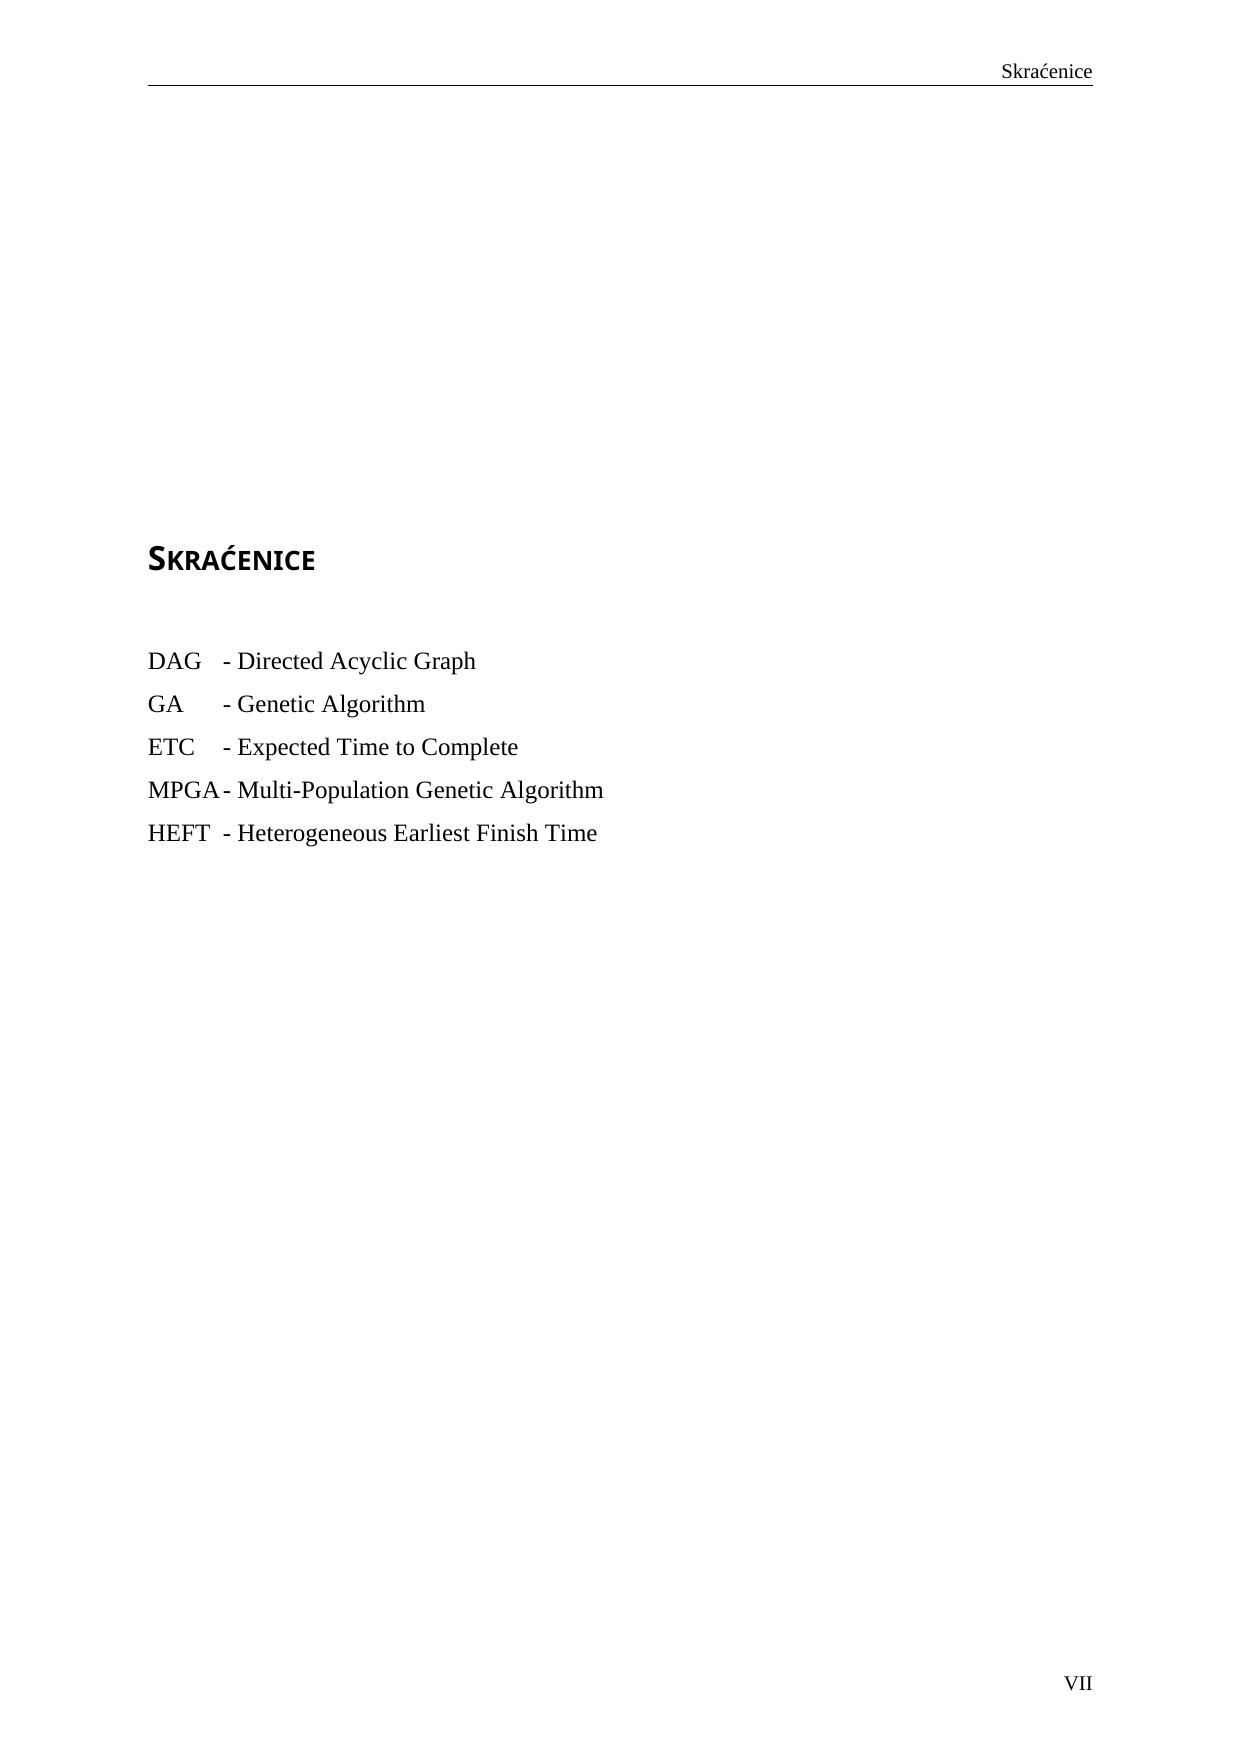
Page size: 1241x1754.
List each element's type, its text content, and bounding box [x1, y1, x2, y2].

text Skraćenice [148, 535, 1093, 580]
text DAG - Directed Acyclic Graph [148, 646, 1093, 675]
text ETC - Expected Time to Complete [148, 732, 1093, 761]
text HEFT - Heterogeneous Earliest Finish Time [148, 818, 1093, 847]
text GA - Genetic Algorithm [148, 689, 1093, 718]
text MPGA - Multi-Population Genetic Algorithm [148, 775, 1093, 804]
